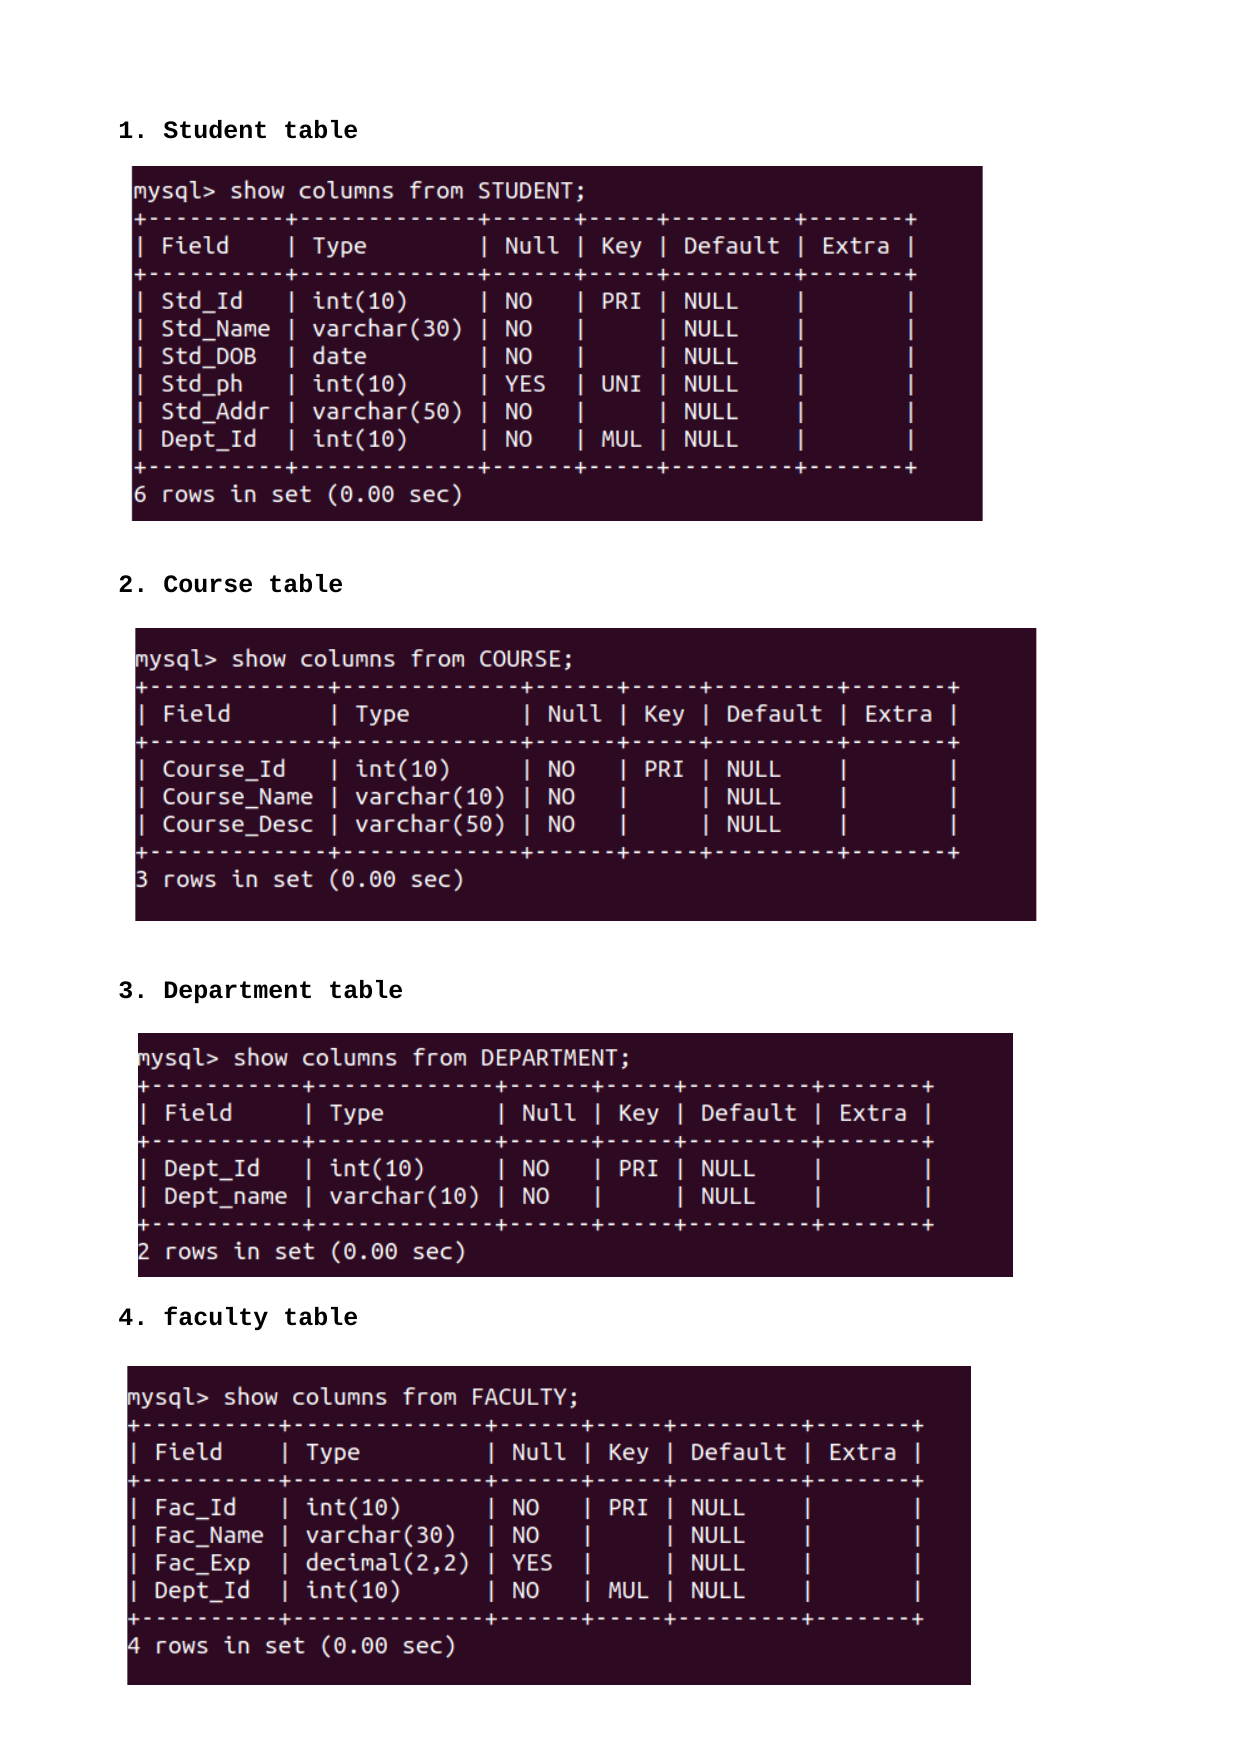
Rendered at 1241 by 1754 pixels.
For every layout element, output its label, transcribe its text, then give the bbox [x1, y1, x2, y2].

text 3. Department table [118, 977, 1122, 1006]
text 2. Course table [118, 571, 1122, 600]
text 1. Student table [118, 118, 1122, 146]
picture [135, 628, 1037, 921]
picture [127, 1366, 971, 1685]
picture [131, 166, 983, 521]
picture [138, 1033, 1013, 1277]
text 4. faculty table [118, 1305, 1122, 1333]
